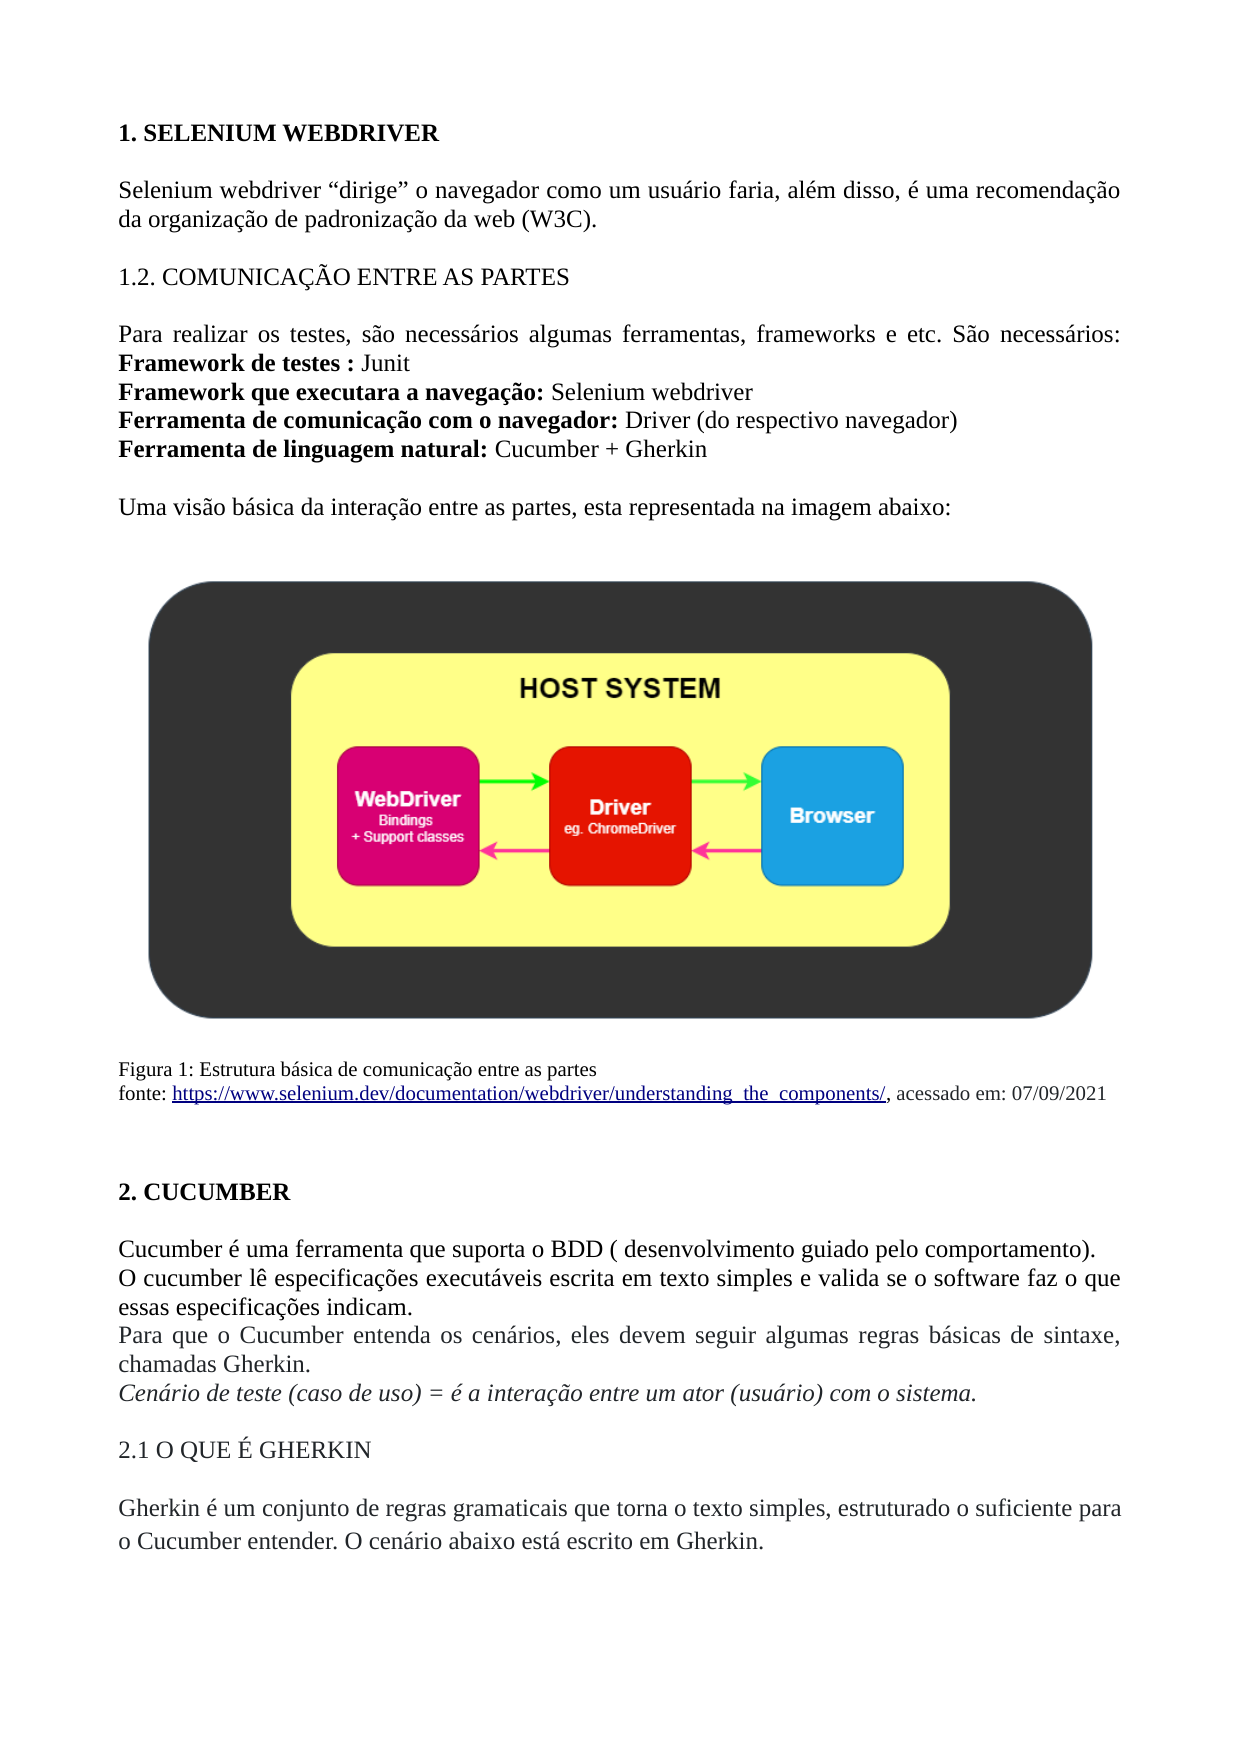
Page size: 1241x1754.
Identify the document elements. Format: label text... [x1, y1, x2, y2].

text 2. CUCUMBER [118, 1177, 1122, 1206]
text Uma visão básica da interação entre as partes, esta representada na imagem abaixo: [118, 492, 1122, 521]
text Figura 1: Estrutura básica de comunicação entre as partes [118, 1057, 1122, 1081]
picture [118, 572, 1123, 1028]
text 1.2. COMUNICAÇÃO ENTRE AS PARTES [118, 262, 1122, 291]
text Cucumber é uma ferramenta que suporta o BDD ( desenvolvimento guiado pelo comportamento). [118, 1234, 1122, 1263]
text Para realizar os testes, são necessários algumas ferramentas, frameworks e etc. São necessários: Framework de testes : Junit [118, 319, 1122, 377]
text Cenário de teste (caso de uso) = é a interação entre um ator (usuário) com o sistema. [118, 1378, 1122, 1407]
text 1. SELENIUM WEBDRIVER [118, 118, 1122, 147]
text Ferramenta de comunicação com o navegador: Driver (do respectivo navegador) [118, 406, 1122, 434]
text Framework que executara a navegação: Selenium webdriver [118, 377, 1122, 406]
text Para que o Cucumber entenda os cenários, eles devem seguir algumas regras básicas de sintaxe, chamadas Gherkin. [118, 1321, 1122, 1378]
text fonte: https://www.selenium.dev/documentation/webdriver/understanding_the_components/, acessado em: 07/09/2021 [118, 1081, 1122, 1105]
text Gherkin é um conjunto de regras gramaticais que torna o texto simples, estruturado o suficiente para o Cucumber entender. O cenário abaixo está escrito em Gherkin. [118, 1493, 1122, 1555]
text Selenium webdriver “dirige” o navegador como um usuário faria, além disso, é uma recomendação da organização de padronização da web (W3C). [118, 176, 1122, 233]
text Ferramenta de linguagem natural: Cucumber + Gherkin [118, 434, 1122, 463]
text 2.1 O QUE É GHERKIN [118, 1436, 1122, 1464]
text O cucumber lê especificações executáveis escrita em texto simples e valida se o software faz o que essas especificações indicam. [118, 1263, 1122, 1321]
